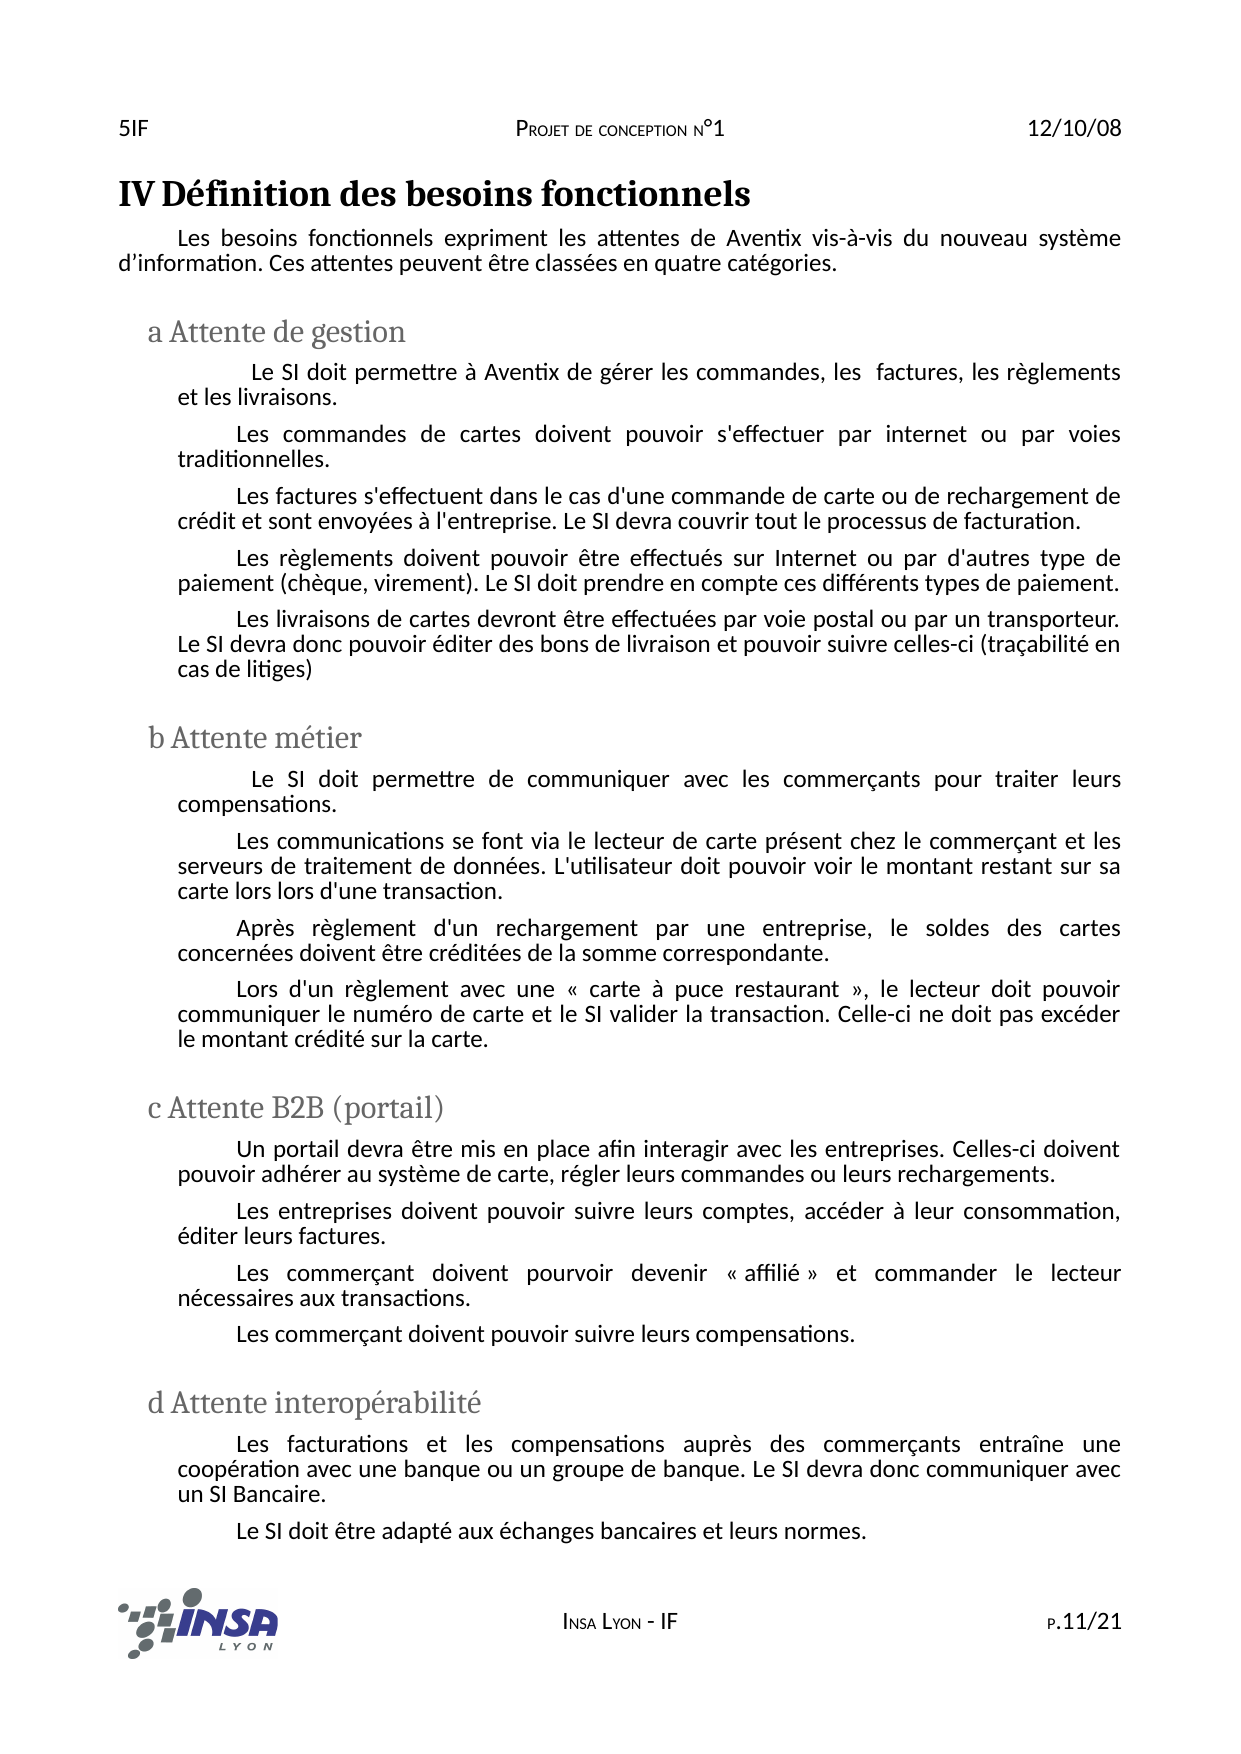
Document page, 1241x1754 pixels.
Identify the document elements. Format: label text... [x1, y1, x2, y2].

picture [118, 1588, 278, 1659]
text Les factures s'effectuent dans le cas d'une commande de carte ou de rechargement de crédit et sont envoyées à l'entreprise. Le SI devra couvrir tout le processus de facturation. [177, 486, 1122, 536]
text Les commandes de cartes doivent pouvoir s'effectuer par internet ou par voies traditionnelles. [177, 424, 1122, 474]
text Les commerçant doivent pourvoir devenir « affilié » et commander le lecteur nécessaires aux transactions. [177, 1262, 1122, 1312]
subtitle Attente métier [118, 719, 1122, 757]
text Après règlement d'un rechargement par une entreprise, le soldes des cartes concernées doivent être créditées de la somme correspondante. [177, 917, 1122, 967]
text Les facturations et les compensations auprès des commerçants entraîne une coopération avec une banque ou un groupe de banque. Le SI devra donc communiquer avec un SI Bancaire. [177, 1433, 1122, 1508]
text Lors d'un règlement avec une « carte à puce restaurant », le lecteur doit pouvoir communiquer le numéro de carte et le SI valider la transaction. Celle-ci ne doit pas excéder le montant crédité sur la carte. [177, 979, 1122, 1054]
text Le SI doit être adapté aux échanges bancaires et leurs normes. [177, 1520, 1122, 1545]
text Les communications se font via le lecteur de carte présent chez le commerçant et les serveurs de traitement de données. L'utilisateur doit pouvoir voir le montant restant sur sa carte lors lors d'une transaction. [177, 831, 1122, 906]
text Le SI doit permettre à Aventix de gérer les commandes, les factures, les règlements et les livraisons. [177, 362, 1122, 412]
subtitle Attente interopérabilité [118, 1384, 1122, 1422]
text Les règlements doivent pouvoir être effectués sur Internet ou par d'autres type de paiement (chèque, virement). Le SI doit prendre en compte ces différents types de paiement. [177, 547, 1122, 597]
subtitle Attente B2B (portail) [118, 1089, 1122, 1127]
text Un portail devra être mis en place afin interagir avec les entreprises. Celles-ci doivent pouvoir adhérer au système de carte, régler leurs commandes ou leurs rechargements. [177, 1139, 1122, 1189]
text Les besoins fonctionnels expriment les attentes de Aventix vis-à-vis du nouveau système d’information. Ces attentes peuvent être classées en quatre catégories. [118, 227, 1122, 277]
text Le SI doit permettre de communiquer avec les commerçants pour traiter leurs compensations. [177, 769, 1122, 819]
text Les commerçant doivent pouvoir suivre leurs compensations. [177, 1324, 1122, 1349]
text Les entreprises doivent pouvoir suivre leurs comptes, accéder à leur consommation, éditer leurs factures. [177, 1200, 1122, 1250]
text Les livraisons de cartes devront être effectuées par voie postal ou par un transporteur. Le SI devra donc pouvoir éditer des bons de livraison et pouvoir suivre celles-ci (traçabilité en cas de litiges) [177, 609, 1122, 684]
subtitle Attente de gestion [118, 313, 1122, 350]
subtitle Définition des besoins fonctionnels [118, 173, 1122, 216]
